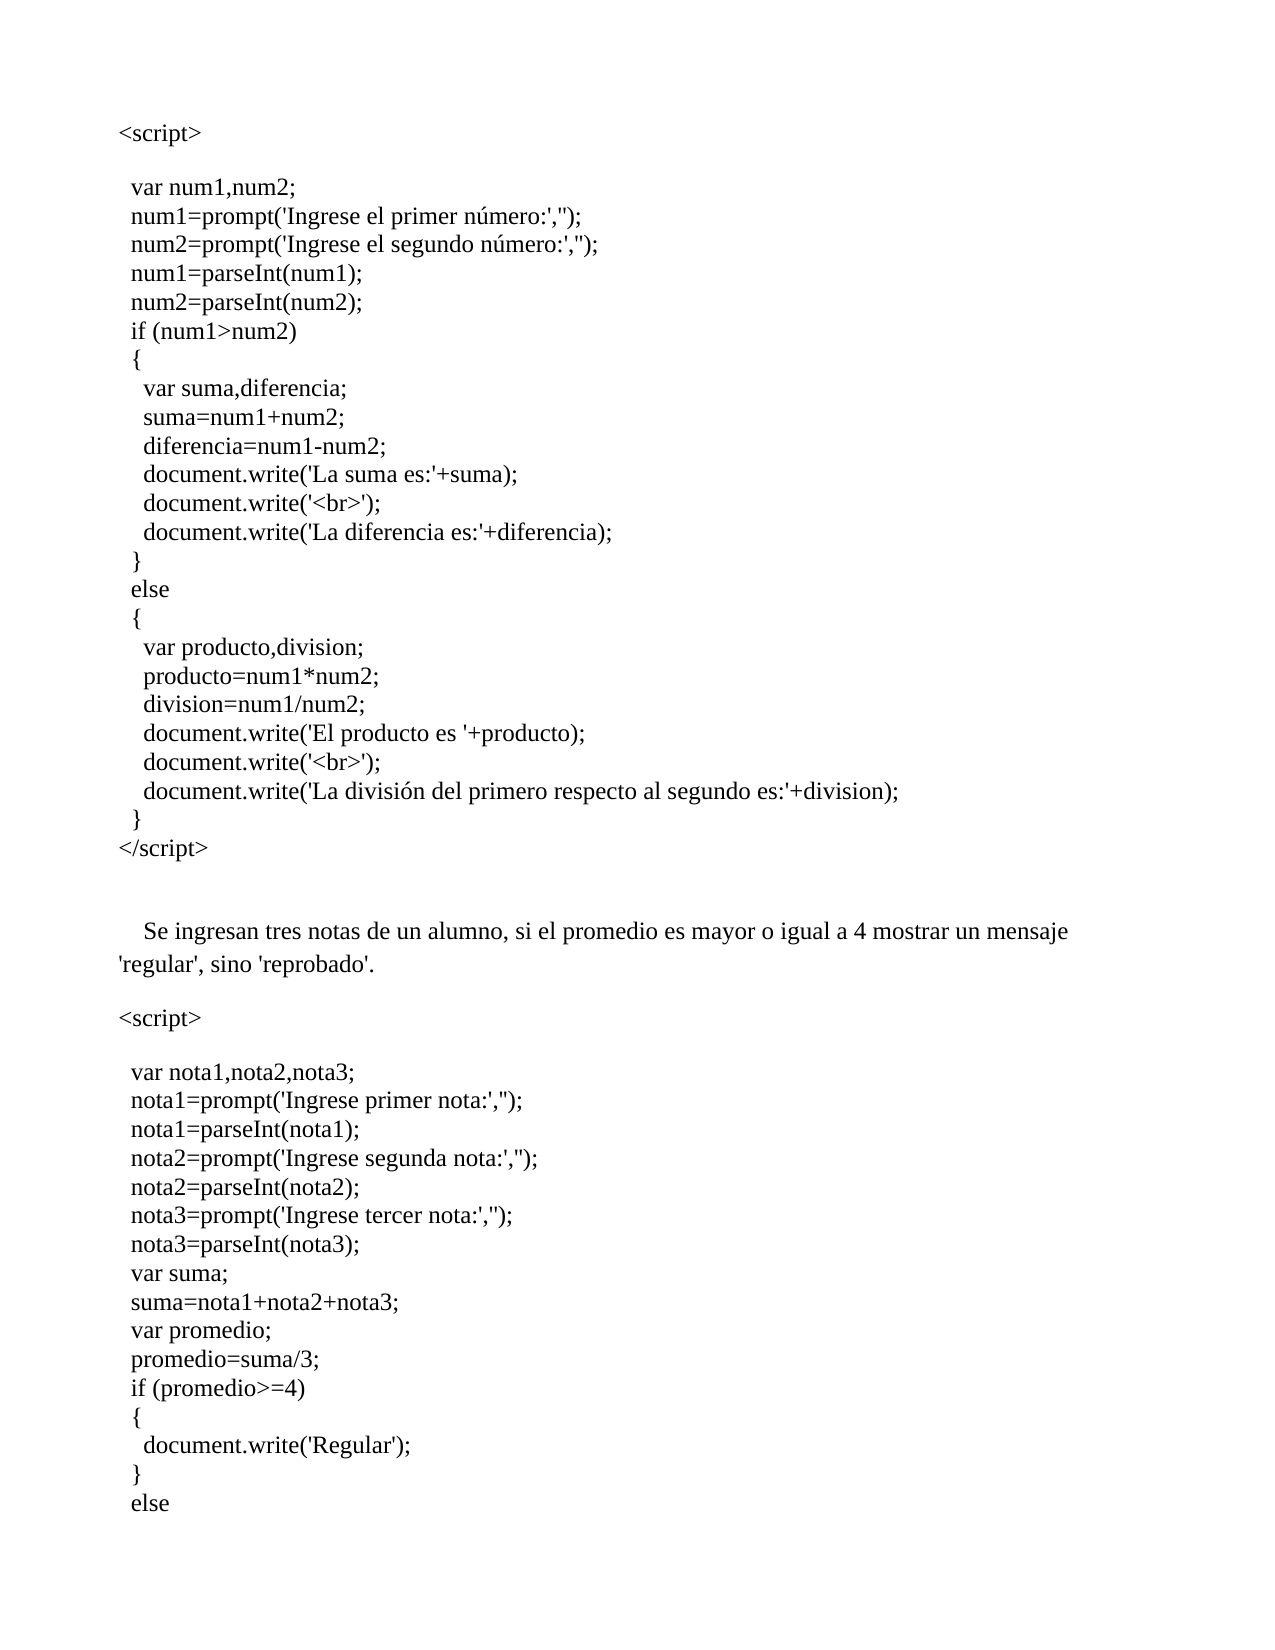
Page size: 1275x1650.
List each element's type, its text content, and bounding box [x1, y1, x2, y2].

text var nota1,nota2,nota3; [118, 1057, 1157, 1085]
text var promedio; [118, 1315, 1157, 1344]
text num1=prompt('Ingrese el primer número:',''); [118, 201, 1157, 229]
text document.write('La diferencia es:'+diferencia); [118, 517, 1157, 546]
text var suma,diferencia; [118, 373, 1157, 402]
text division=num1/num2; [118, 689, 1157, 718]
text document.write('La división del primero respecto al segundo es:'+division); [118, 776, 1157, 804]
text </script> [118, 833, 1157, 862]
text nota3=parseInt(nota3); [118, 1229, 1157, 1258]
text nota2=parseInt(nota2); [118, 1172, 1157, 1200]
text document.write('El producto es '+producto); [118, 718, 1157, 747]
text } [118, 546, 1157, 574]
text nota1=parseInt(nota1); [118, 1114, 1157, 1143]
text } [118, 1459, 1157, 1488]
text num2=prompt('Ingrese el segundo número:',''); [118, 229, 1157, 258]
text nota1=prompt('Ingrese primer nota:',''); [118, 1085, 1157, 1114]
text promedio=suma/3; [118, 1344, 1157, 1373]
text document.write('La suma es:'+suma); [118, 459, 1157, 488]
text if (promedio>=4) [118, 1373, 1157, 1402]
text { [118, 603, 1157, 632]
text document.write('Regular'); [118, 1430, 1157, 1459]
text { [118, 344, 1157, 373]
text document.write('<br>'); [118, 747, 1157, 776]
text diferencia=num1-num2; [118, 431, 1157, 459]
text var producto,division; [118, 632, 1157, 661]
text suma=num1+num2; [118, 402, 1157, 431]
text <script> [118, 1003, 1157, 1031]
text num2=parseInt(num2); [118, 287, 1157, 316]
text var num1,num2; [118, 172, 1157, 201]
text else [118, 574, 1157, 603]
text if (num1>num2) [118, 316, 1157, 344]
text else [118, 1488, 1157, 1517]
text producto=num1*num2; [118, 661, 1157, 689]
text } [118, 804, 1157, 833]
text <script> [118, 118, 1157, 147]
text nota2=prompt('Ingrese segunda nota:',''); [118, 1143, 1157, 1172]
text Se ingresan tres notas de un alumno, si el promedio es mayor o igual a 4 mostrar un mensaje 'regular', sino 'reprobado'. [118, 916, 1157, 978]
text num1=parseInt(num1); [118, 258, 1157, 287]
text document.write('<br>'); [118, 488, 1157, 517]
text nota3=prompt('Ingrese tercer nota:',''); [118, 1200, 1157, 1229]
text suma=nota1+nota2+nota3; [118, 1287, 1157, 1315]
text var suma; [118, 1258, 1157, 1287]
text { [118, 1402, 1157, 1430]
